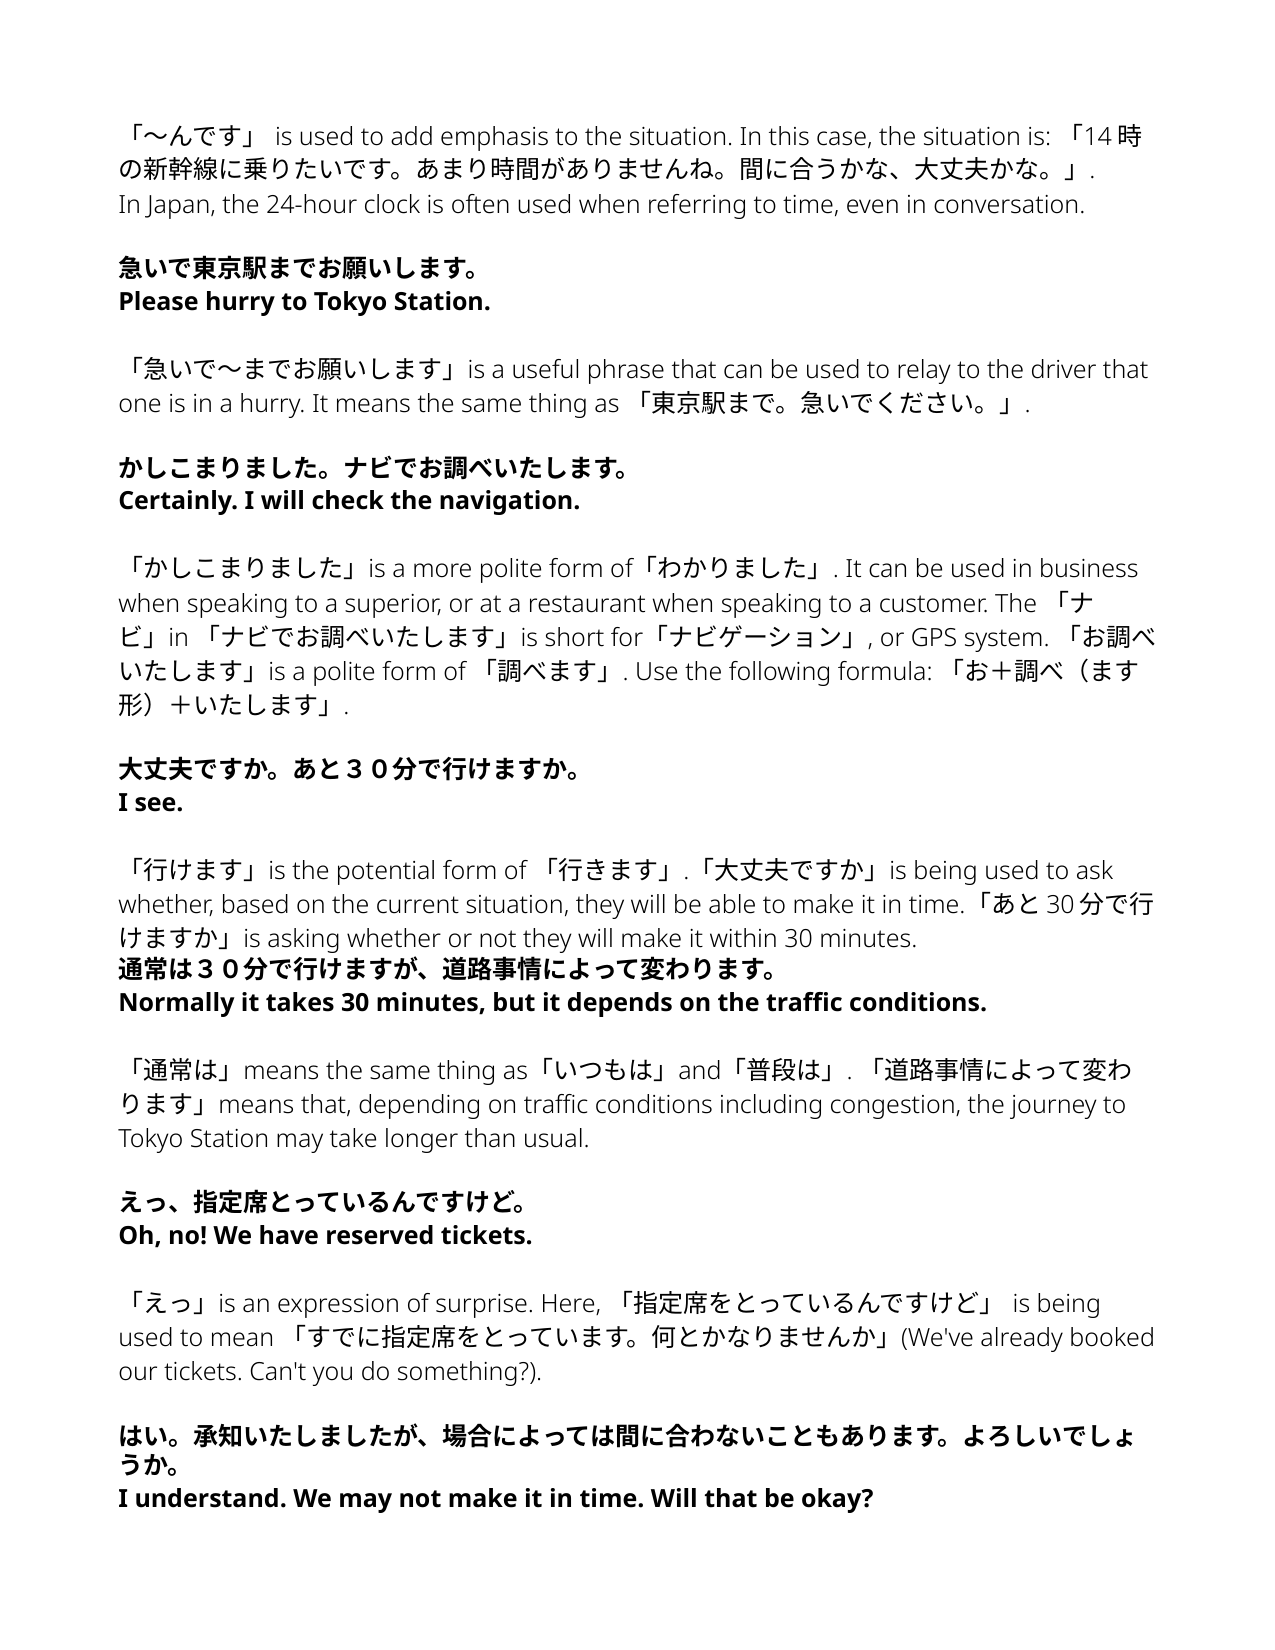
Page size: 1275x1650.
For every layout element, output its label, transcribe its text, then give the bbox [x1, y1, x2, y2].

text Please hurry to Tokyo Station. [118, 283, 1157, 318]
text はい。承知いたしましたが、場合によっては間に合わないこともあります。よろしいでしょうか。 [118, 1422, 1157, 1480]
text えっ、指定席とっているんですけど。 [118, 1188, 1157, 1218]
text I understand. We may not make it in time. Will that be okay? [118, 1480, 1157, 1514]
text 急いで東京駅までお願いします。 [118, 254, 1157, 283]
text 「～んです」 is used to add emphasis to the situation. In this case, the situation is: 「14時の新幹線に乗りたいです。あまり時間がありませんね。間に合うかな、大丈夫かな。」. [118, 118, 1157, 186]
text かしこまりました。ナビでお調べいたします。 [118, 454, 1157, 483]
text I see. [118, 785, 1157, 819]
text 通常は３０分で行けますが、道路事情によって変わります。 [118, 955, 1157, 984]
text 「急いで～までお願いします」is a useful phrase that can be used to relay to the driver that one is in a hurry. It means the same thing as 「東京駅まで。急いでください。」. [118, 352, 1157, 420]
text Certainly. I will check the navigation. [118, 483, 1157, 517]
text 「行けます」is the potential form of 「行きます」.「大丈夫ですか」is being used to ask whether, based on the current situation, they will be able to make it in time.「あと30分で行けますか」is asking whether or not they will make it within 30 minutes. [118, 853, 1157, 955]
text Normally it takes 30 minutes, but it depends on the traffic conditions. [118, 984, 1157, 1018]
text 「かしこまりました」is a more polite form of「わかりました」. It can be used in business when speaking to a superior, or at a restaurant when speaking to a customer. The 「ナビ」in 「ナビでお調べいたします」is short for「ナビゲーション」, or GPS system. 「お調べいたします」is a polite form of 「調べます」. Use the following formula: 「お＋調べ（ます形）＋いたします」. [118, 551, 1157, 721]
text Oh, no! We have reserved tickets. [118, 1218, 1157, 1252]
text 大丈夫ですか。あと３０分で行けますか。 [118, 756, 1157, 785]
text 「通常は」means the same thing as「いつもは」and「普段は」. 「道路事情によって変わります」means that, depending on traffic conditions including congestion, the journey to Tokyo Station may take longer than usual. [118, 1052, 1157, 1154]
text 「えっ」is an expression of surprise. Here, 「指定席をとっているんですけど」 is being used to mean 「すでに指定席をとっています。何とかなりませんか」(We've already booked our tickets. Can't you do something?). [118, 1286, 1157, 1388]
text In Japan, the 24-hour clock is often used when referring to time, even in conversation. [118, 186, 1157, 220]
